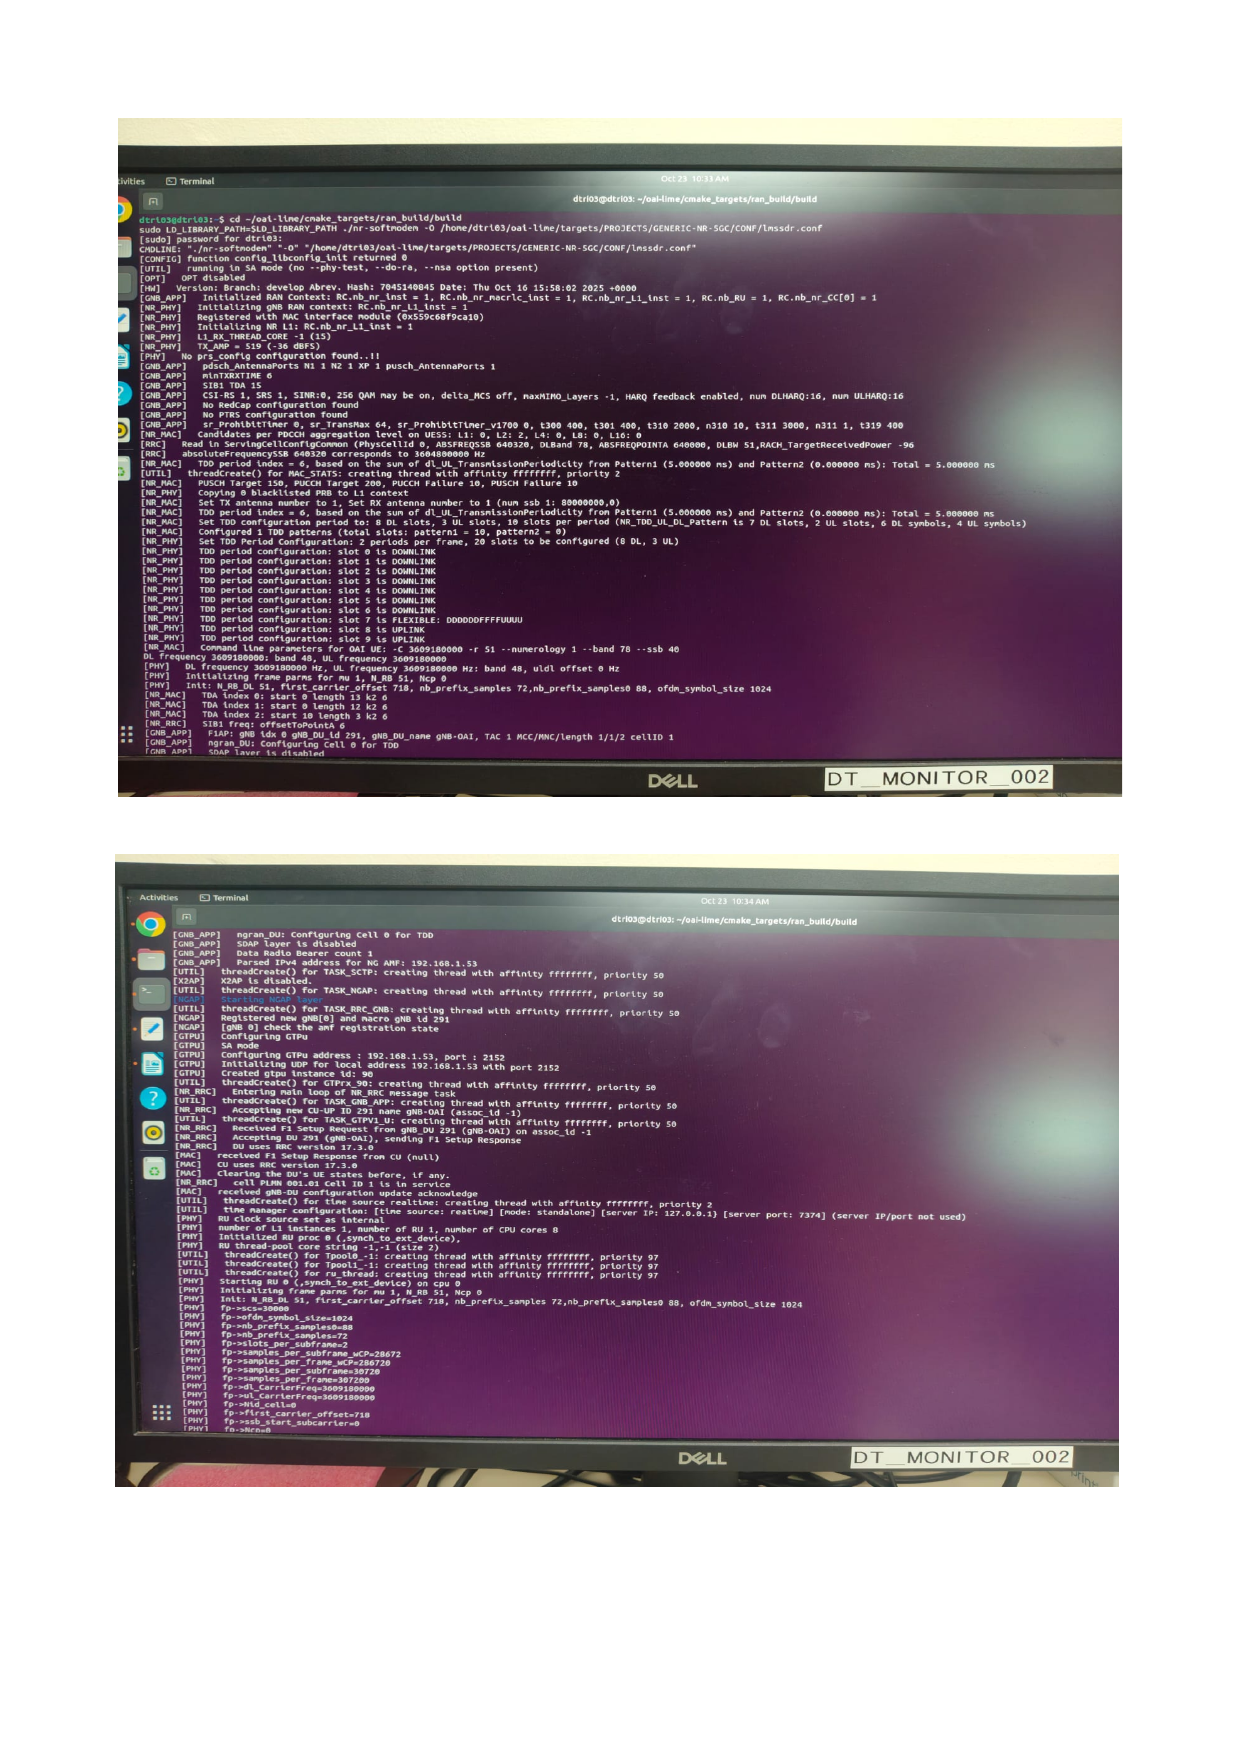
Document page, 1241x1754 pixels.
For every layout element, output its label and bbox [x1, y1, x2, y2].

picture [118, 118, 1123, 797]
picture [115, 854, 1119, 1487]
